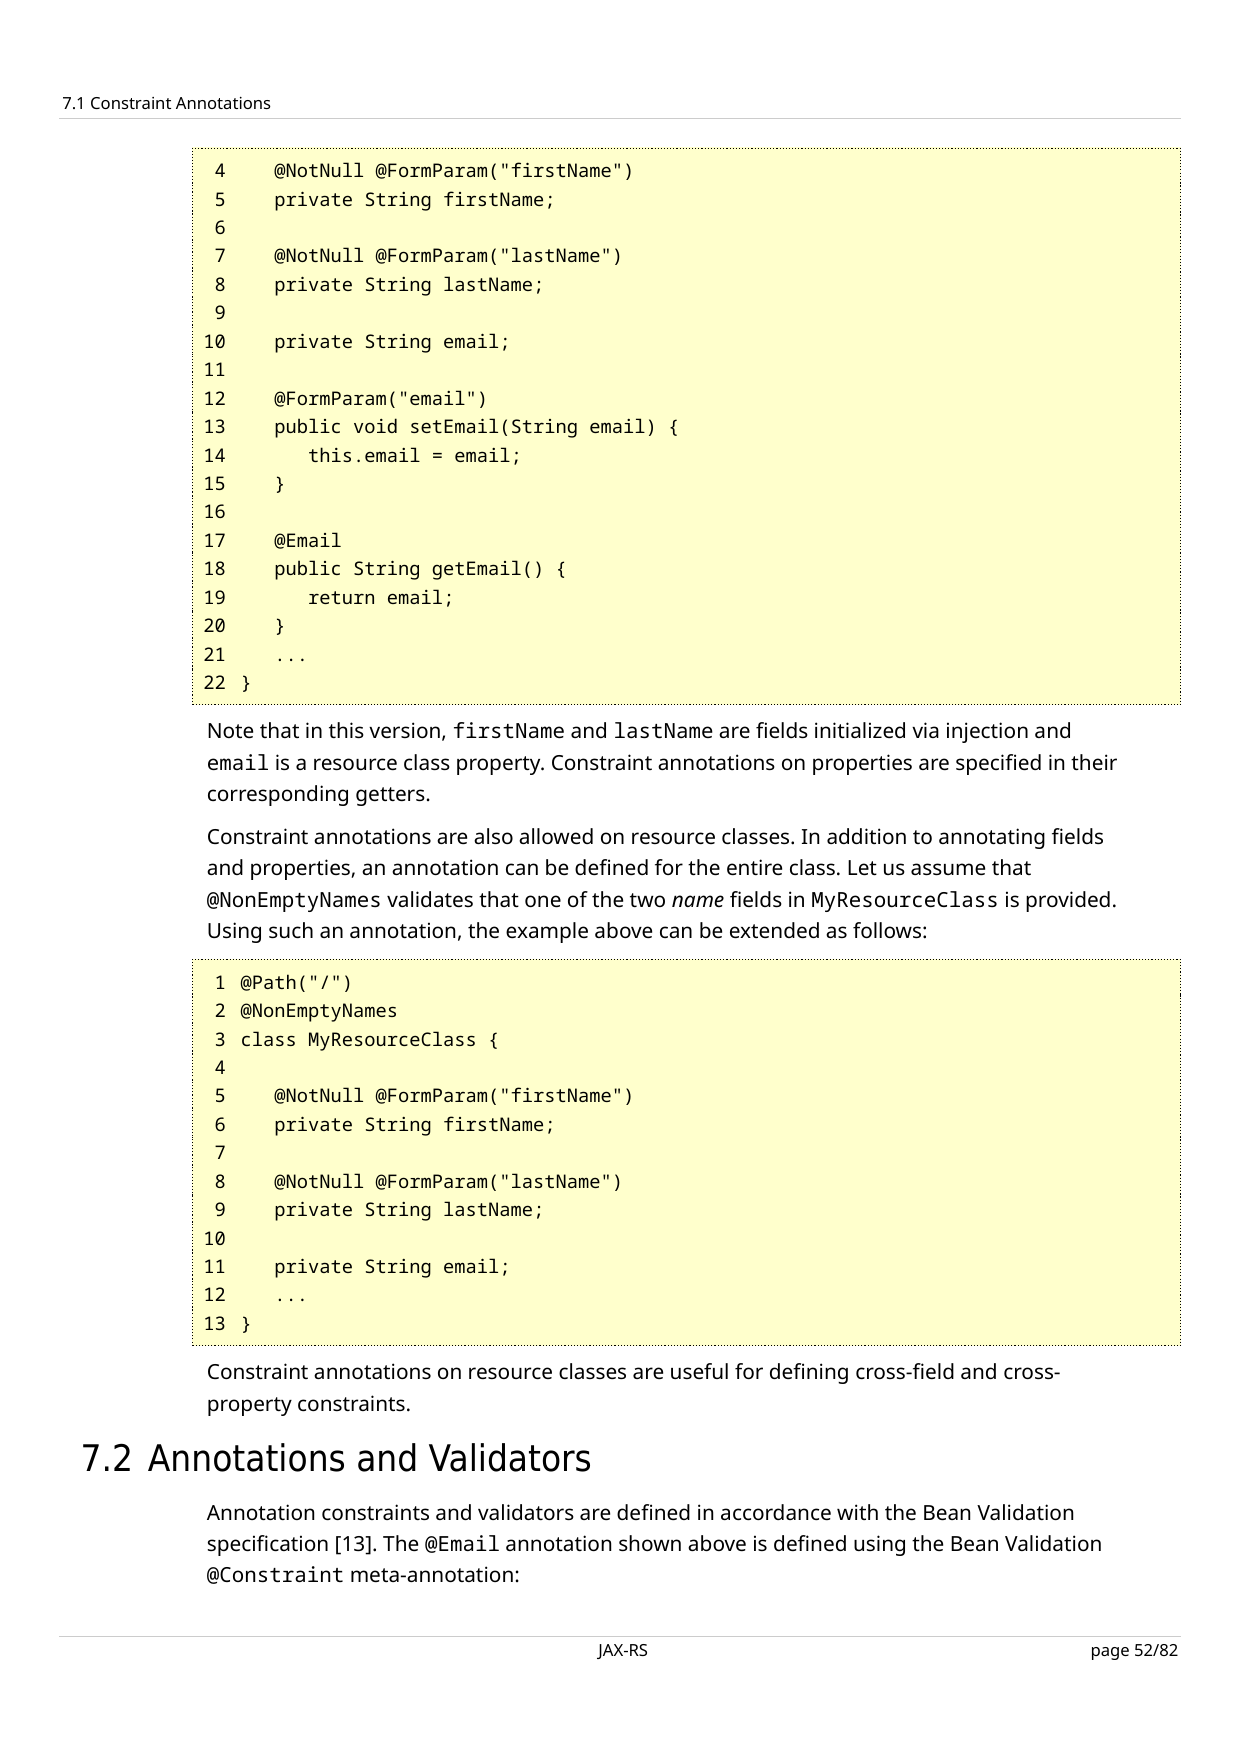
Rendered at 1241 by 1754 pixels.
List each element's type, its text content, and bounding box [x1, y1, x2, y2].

list @NotNull @FormParam("lastName") [192, 1158, 1181, 1186]
text Annotation constraints and validators are defined in accordance with the Bean Validation specification [13]. The @Email annotation shown above is defined using the Bean Validation @Constraint meta-annotation: [207, 1498, 1122, 1589]
list private String email; [192, 1243, 1181, 1272]
list class MyResourceClass { [192, 1016, 1181, 1044]
list private String firstName; [192, 176, 1181, 204]
list public void setEmail(String email) { [192, 403, 1181, 432]
list } [192, 460, 1181, 489]
list private String lastName; [192, 261, 1181, 290]
list } [192, 1300, 1181, 1346]
list @Email [192, 517, 1181, 546]
list @Path("/") [192, 959, 1181, 987]
list @NotNull @FormParam("firstName") [192, 147, 1181, 176]
list private String email; [192, 318, 1181, 347]
text Note that in this version, firstName and lastName are fields initialized via injection and email is a resource class property. Constraint annotations on properties are specified in their corresponding getters. [207, 717, 1122, 808]
subtitle Annotations and Validators [133, 1438, 1181, 1480]
list } [192, 602, 1181, 631]
text Constraint annotations on resource classes are useful for defining cross-field and cross-property constraints. [207, 1357, 1122, 1417]
text Constraint annotations are also allowed on resource classes. In addition to annotating fields and properties, an annotation can be defined for the entire class. Let us assume that @NonEmptyNames validates that one of the two name fields in MyResourceClass is provided. Using such an annotation, the example above can be extended as follows: [207, 822, 1122, 944]
list @NonEmptyNames [192, 987, 1181, 1016]
list @NotNull @FormParam("lastName") [192, 233, 1181, 261]
list return email; [192, 574, 1181, 602]
list } [192, 659, 1181, 705]
list @FormParam("email") [192, 375, 1181, 403]
list private String firstName; [192, 1101, 1181, 1129]
list public String getEmail() { [192, 546, 1181, 574]
list ... [192, 1272, 1181, 1300]
list this.email = email; [192, 432, 1181, 460]
list private String lastName; [192, 1186, 1181, 1215]
list ... [192, 631, 1181, 659]
list @NotNull @FormParam("firstName") [192, 1073, 1181, 1101]
